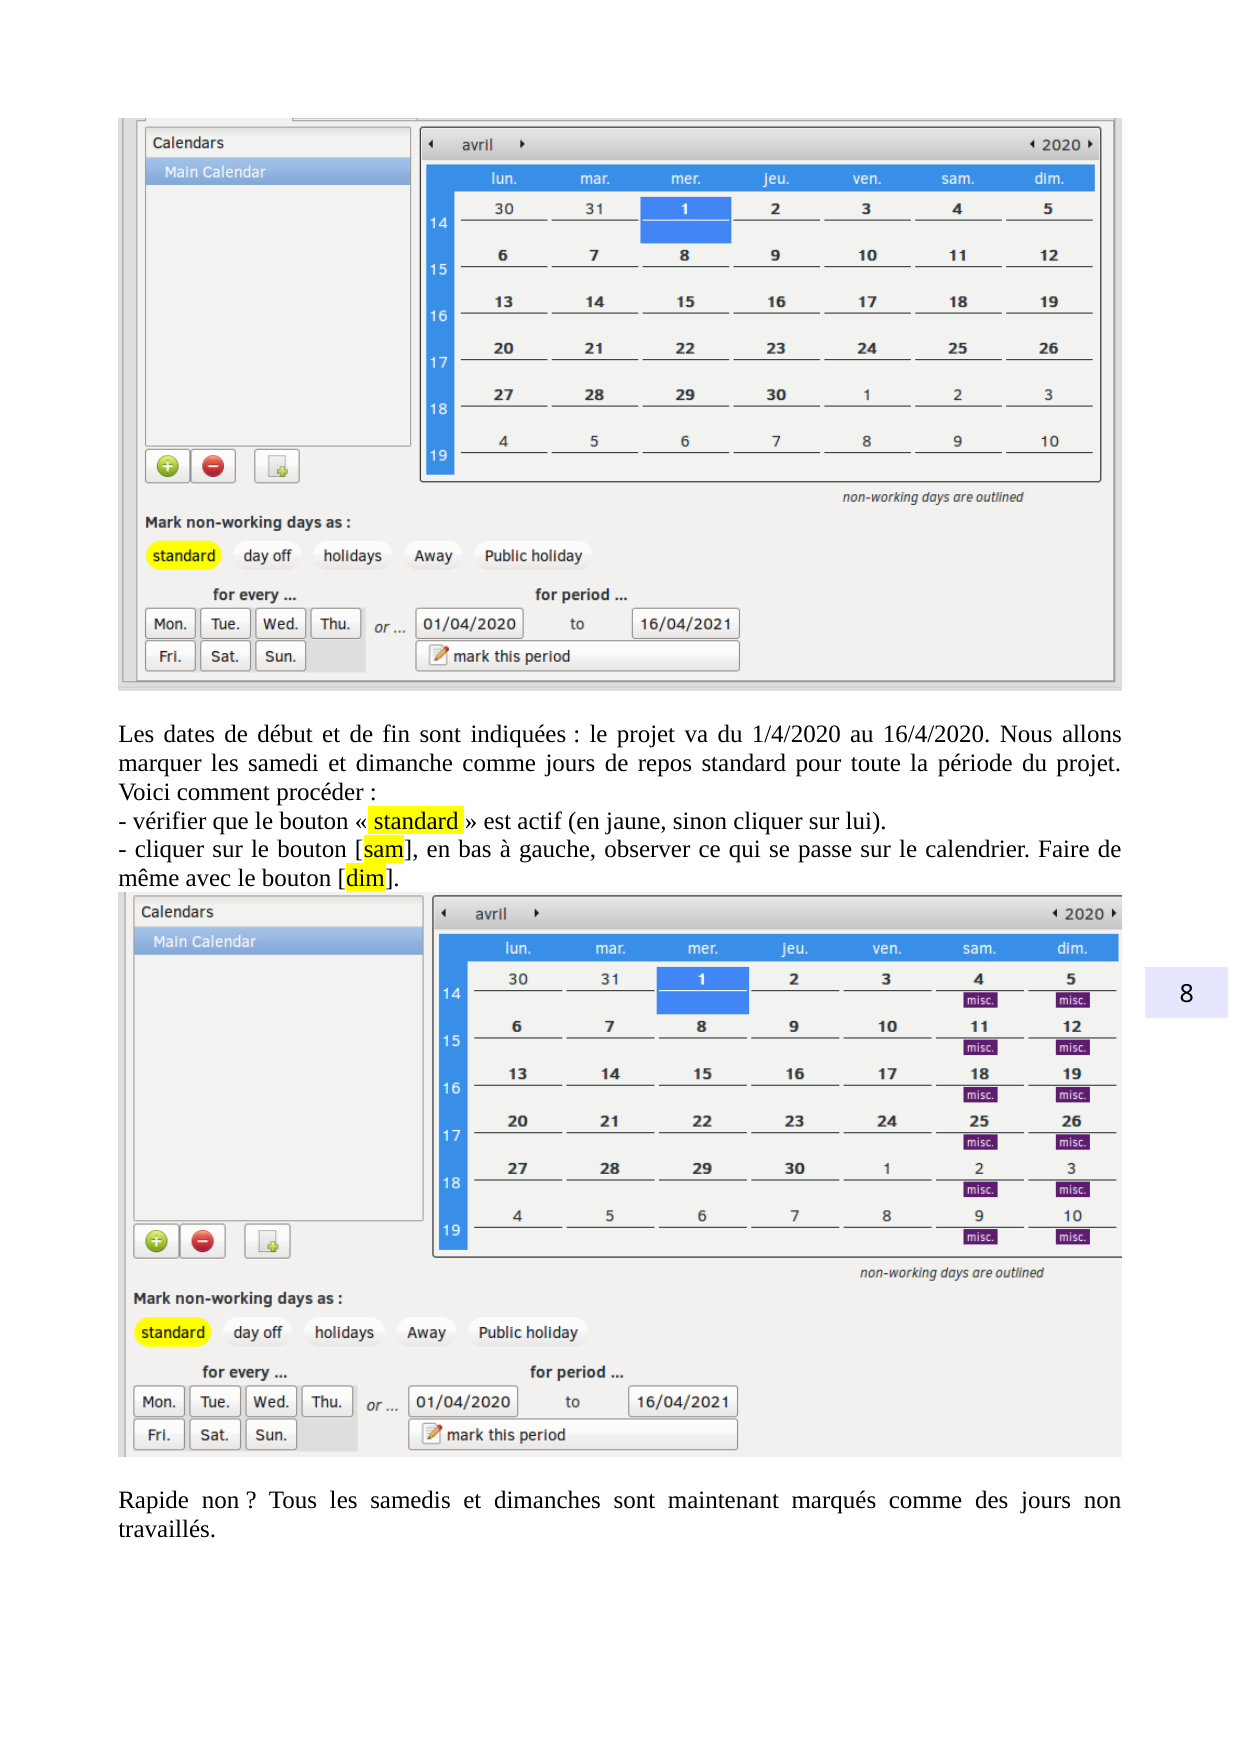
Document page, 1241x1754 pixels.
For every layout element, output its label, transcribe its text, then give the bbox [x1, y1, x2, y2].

picture [118, 892, 1123, 1457]
text Rapide non ? Tous les samedis et dimanches sont maintenant marqués comme des jours non travaillés. [118, 1485, 1122, 1543]
text Les dates de début et de fin sont indiquées : le projet va du 1/4/2020 au 16/4/2020. Nous allons marquer les samedi et dimanche comme jours de repos standard pour toute la période du projet. Voici comment procéder : [118, 719, 1122, 806]
text - vérifier que le bouton « standard » est actif (en jaune, sinon cliquer sur lui). [118, 806, 1122, 834]
text - cliquer sur le bouton [sam], en bas à gauche, observer ce qui se passe sur le calendrier. Faire de même avec le bouton [dim]. [118, 834, 1122, 892]
picture [118, 118, 1123, 691]
